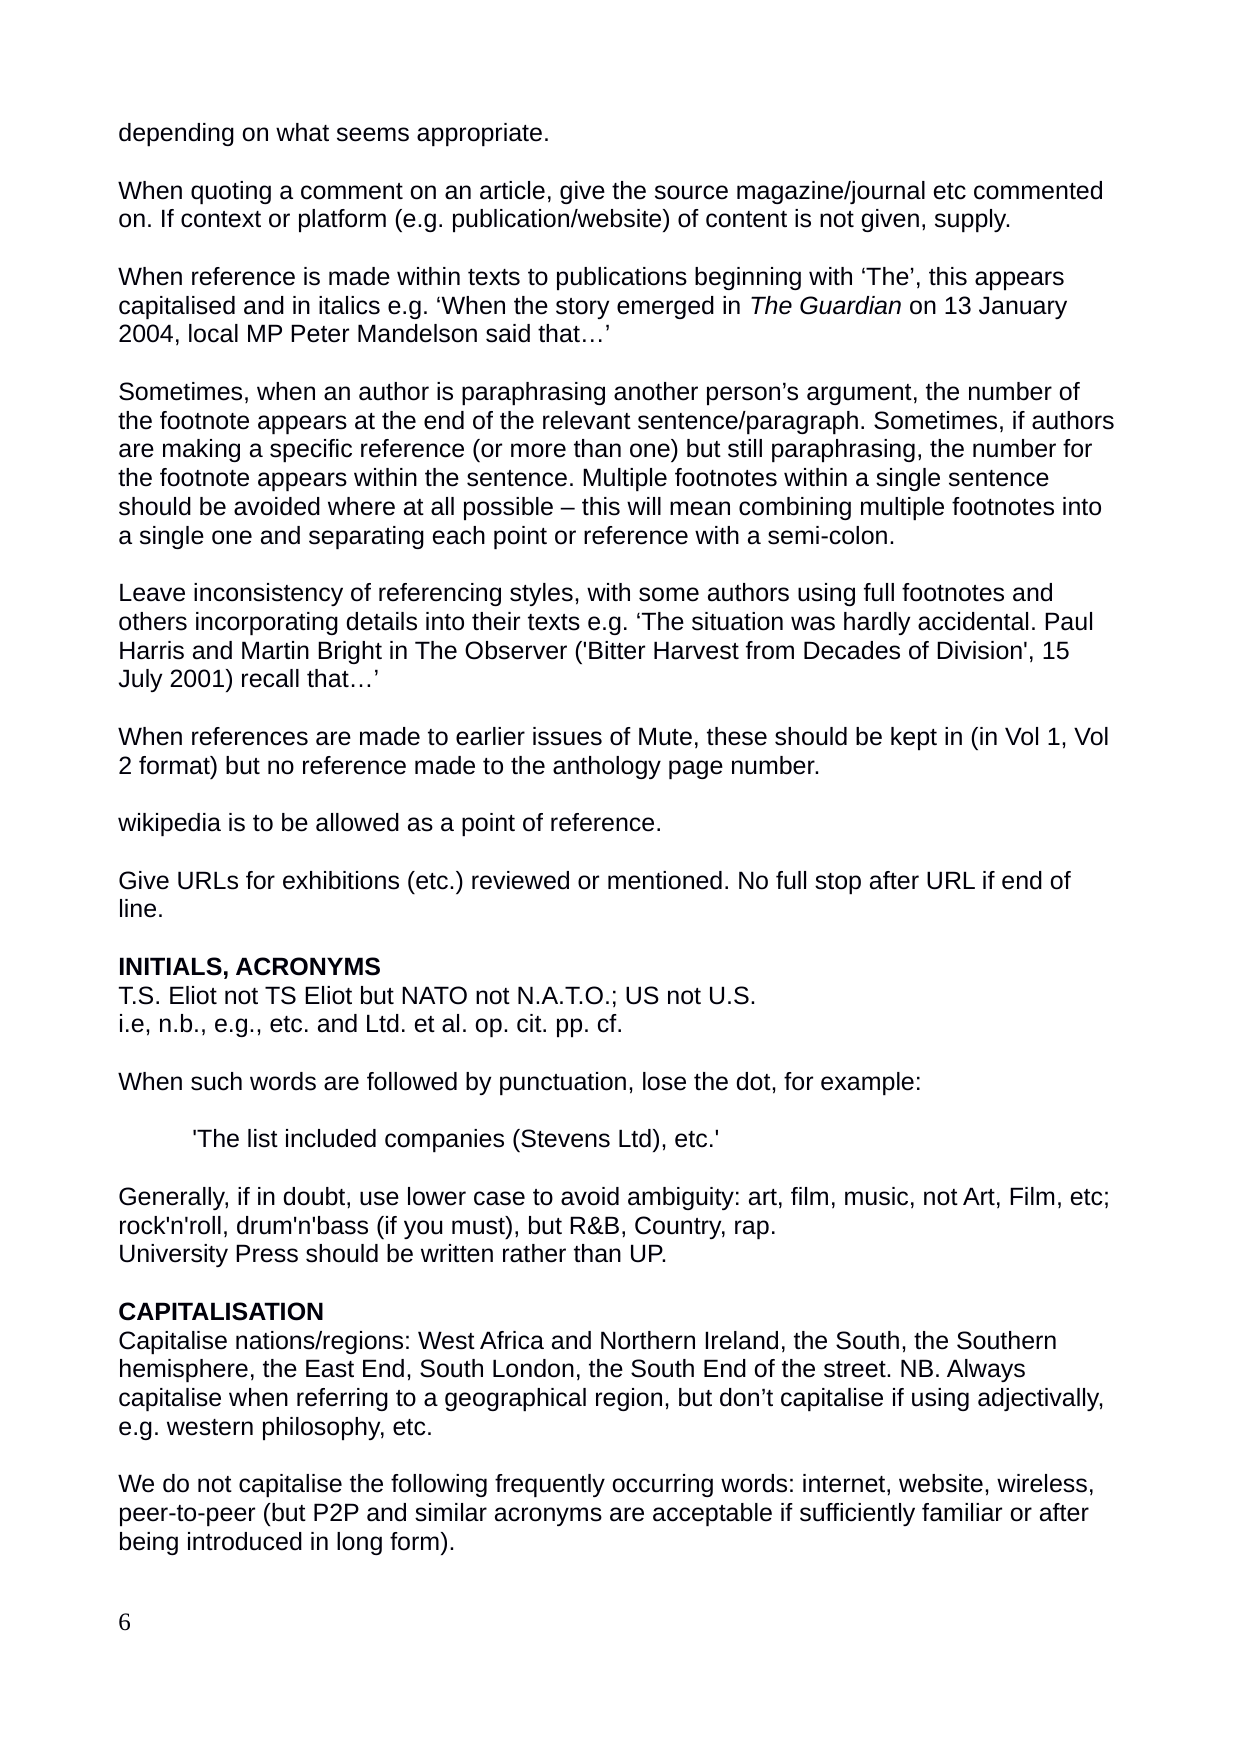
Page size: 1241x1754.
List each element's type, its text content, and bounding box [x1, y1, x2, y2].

text T.S. Eliot not TS Eliot but NATO not N.A.T.O.; US not U.S. [118, 981, 1122, 1009]
text wikipedia is to be allowed as a point of reference. [118, 808, 1122, 837]
text When quoting a comment on an article, give the source magazine/journal etc commented on. If context or platform (e.g. publication/website) of content is not given, supply. [118, 176, 1122, 233]
text INITIALS, ACRONYMS [118, 952, 1122, 981]
text Generally, if in doubt, use lower case to avoid ambiguity: art, film, music, not Art, Film, etc; rock'n'roll, drum'n'bass (if you must), but R&B, Country, rap. [118, 1182, 1122, 1239]
text i.e, n.b., e.g., etc. and Ltd. et al. op. cit. pp. cf. [118, 1009, 1122, 1038]
text University Press should be written rather than UP. [118, 1239, 1122, 1268]
text When such words are followed by punctuation, lose the dot, for example: [118, 1067, 1122, 1096]
text 'The list included companies (Stevens Ltd), etc.' [118, 1124, 1122, 1153]
text When references are made to earlier issues of Mute, these should be kept in (in Vol 1, Vol 2 format) but no reference made to the anthology page number. [118, 722, 1122, 779]
text Give URLs for exhibitions (etc.) reviewed or mentioned. No full stop after URL if end of line. [118, 866, 1122, 923]
text Sometimes, when an author is paraphrasing another person’s argument, the number of the footnote appears at the end of the relevant sentence/paragraph. Sometimes, if authors are making a specific reference (or more than one) but still paraphrasing, the number for the footnote appears within the sentence. Multiple footnotes within a single sentence should be avoided where at all possible – this will mean combining multiple footnotes into a single one and separating each point or reference with a semi-colon. [118, 377, 1122, 549]
text CAPITALISATION [118, 1297, 1122, 1326]
text Capitalise nations/regions: West Africa and Northern Ireland, the South, the Southern hemisphere, the East End, South London, the South End of the street. NB. Always capitalise when referring to a geographical region, but don’t capitalise if using adjectivally, e.g. western philosophy, etc. [118, 1326, 1122, 1441]
text depending on what seems appropriate. [118, 118, 1122, 147]
text When reference is made within texts to publications beginning with ‘The’, this appears capitalised and in italics e.g. ‘When the story emerged in The Guardian on 13 January 2004, local MP Peter Mandelson said that…’ [118, 262, 1122, 348]
text We do not capitalise the following frequently occurring words: internet, website, wireless, peer-to-peer (but P2P and similar acronyms are acceptable if sufficiently familiar or after being introduced in long form). [118, 1469, 1122, 1556]
text Leave inconsistency of referencing styles, with some authors using full footnotes and others incorporating details into their texts e.g. ‘The situation was hardly accidental. Paul Harris and Martin Bright in The Observer ('Bitter Harvest from Decades of Division', 15 July 2001) recall that…’ [118, 578, 1122, 693]
